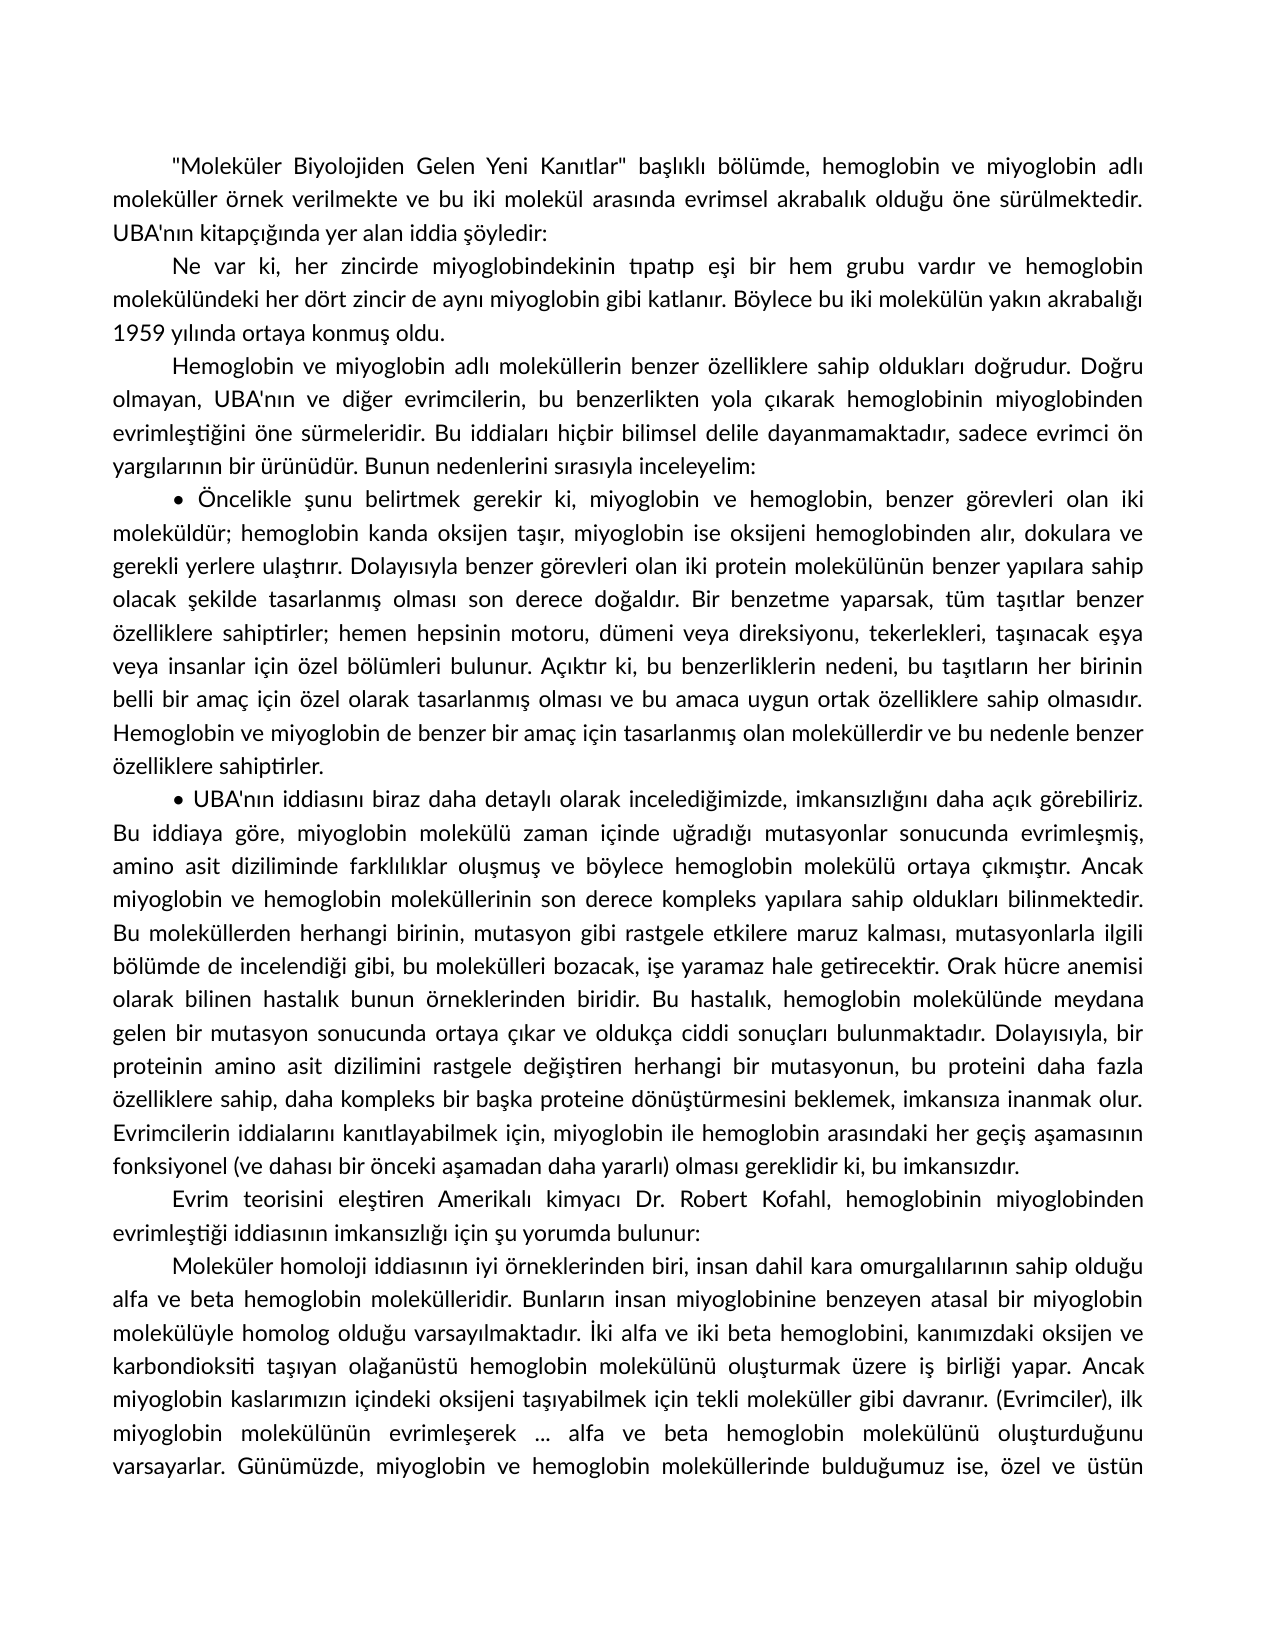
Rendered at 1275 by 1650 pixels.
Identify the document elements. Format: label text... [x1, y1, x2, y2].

text Hemoglobin ve miyoglobin adlı moleküllerin benzer özelliklere sahip oldukları doğrudur. Doğru olmayan, UBA'nın ve diğer evrimcilerin, bu benzerlikten yola çıkarak hemoglobinin miyoglobinden evrimleştiğini öne sürmeleridir. Bu iddiaları hiçbir bilimsel delile dayanmamaktadır, sadece evrimci ön yargılarının bir ürünüdür. Bunun nedenlerini sırasıyla inceleyelim: [112, 348, 1145, 481]
text Ne var ki, her zincirde miyoglobindekinin tıpatıp eşi bir hem grubu vardır ve hemoglobin molekülündeki her dört zincir de aynı miyoglobin gibi katlanır. Böylece bu iki molekülün yakın akrabalığı 1959 yılında ortaya konmuş oldu. [112, 248, 1145, 348]
text • Öncelikle şunu belirtmek gerekir ki, miyoglobin ve hemoglobin, benzer görevleri olan iki moleküldür; hemoglobin kanda oksijen taşır, miyoglobin ise oksijeni hemoglobinden alır, dokulara ve gerekli yerlere ulaştırır. Dolayısıyla benzer görevleri olan iki protein molekülünün benzer yapılara sahip olacak şekilde tasarlanmış olması son derece doğaldır. Bir benzetme yaparsak, tüm taşıtlar benzer özelliklere sahiptirler; hemen hepsinin motoru, dümeni veya direksiyonu, tekerlekleri, taşınacak eşya veya insanlar için özel bölümleri bulunur. Açıktır ki, bu benzerliklerin nedeni, bu taşıtların her birinin belli bir amaç için özel olarak tasarlanmış olması ve bu amaca uygun ortak özelliklere sahip olmasıdır. Hemoglobin ve miyoglobin de benzer bir amaç için tasarlanmış olan moleküllerdir ve bu nedenle benzer özelliklere sahiptirler. [112, 481, 1145, 781]
text "Moleküler Biyolojiden Gelen Yeni Kanıtlar" başlıklı bölümde, hemoglobin ve miyoglobin adlı moleküller örnek verilmekte ve bu iki molekül arasında evrimsel akrabalık olduğu öne sürülmektedir. UBA'nın kitapçığında yer alan iddia şöyledir: [112, 148, 1145, 248]
text Evrim teorisini eleştiren Amerikalı kimyacı Dr. Robert Kofahl, hemoglobinin miyoglobinden evrimleştiği iddiasının imkansızlığı için şu yorumda bulunur: [112, 1181, 1145, 1248]
text • UBA'nın iddiasını biraz daha detaylı olarak incelediğimizde, imkansızlığını daha açık görebiliriz. Bu iddiaya göre, miyoglobin molekülü zaman içinde uğradığı mutasyonlar sonucunda evrimleşmiş, amino asit diziliminde farklılıklar oluşmuş ve böylece hemoglobin molekülü ortaya çıkmıştır. Ancak miyoglobin ve hemoglobin moleküllerinin son derece kompleks yapılara sahip oldukları bilinmektedir. Bu moleküllerden herhangi birinin, mutasyon gibi rastgele etkilere maruz kalması, mutasyonlarla ilgili bölümde de incelendiği gibi, bu molekülleri bozacak, işe yaramaz hale getirecektir. Orak hücre anemisi olarak bilinen hastalık bunun örneklerinden biridir. Bu hastalık, hemoglobin molekülünde meydana gelen bir mutasyon sonucunda ortaya çıkar ve oldukça ciddi sonuçları bulunmaktadır. Dolayısıyla, bir proteinin amino asit dizilimini rastgele değiştiren herhangi bir mutasyonun, bu proteini daha fazla özelliklere sahip, daha kompleks bir başka proteine dönüştürmesini beklemek, imkansıza inanmak olur. Evrimcilerin iddialarını kanıtlayabilmek için, miyoglobin ile hemoglobin arasındaki her geçiş aşamasının fonksiyonel (ve dahası bir önceki aşamadan daha yararlı) olması gereklidir ki, bu imkansızdır. [112, 781, 1145, 1181]
text Moleküler homoloji iddiasının iyi örneklerinden biri, insan dahil kara omurgalılarının sahip olduğu alfa ve beta hemoglobin molekülleridir. Bunların insan miyoglobinine benzeyen atasal bir miyoglobin molekülüyle homolog olduğu varsayılmaktadır. İki alfa ve iki beta hemoglobini, kanımızdaki oksijen ve karbondioksiti taşıyan olağanüstü hemoglobin molekülünü oluşturmak üzere iş birliği yapar. Ancak miyoglobin kaslarımızın içindeki oksijeni taşıyabilmek için tekli moleküller gibi davranır. (Evrimciler), ilk miyoglobin molekülünün evrimleşerek ... alfa ve beta hemoglobin molekülünü oluşturduğunu varsayarlar. Günümüzde, miyoglobin ve hemoglobin moleküllerinde bulduğumuz ise, özel ve üstün [112, 1248, 1145, 1481]
